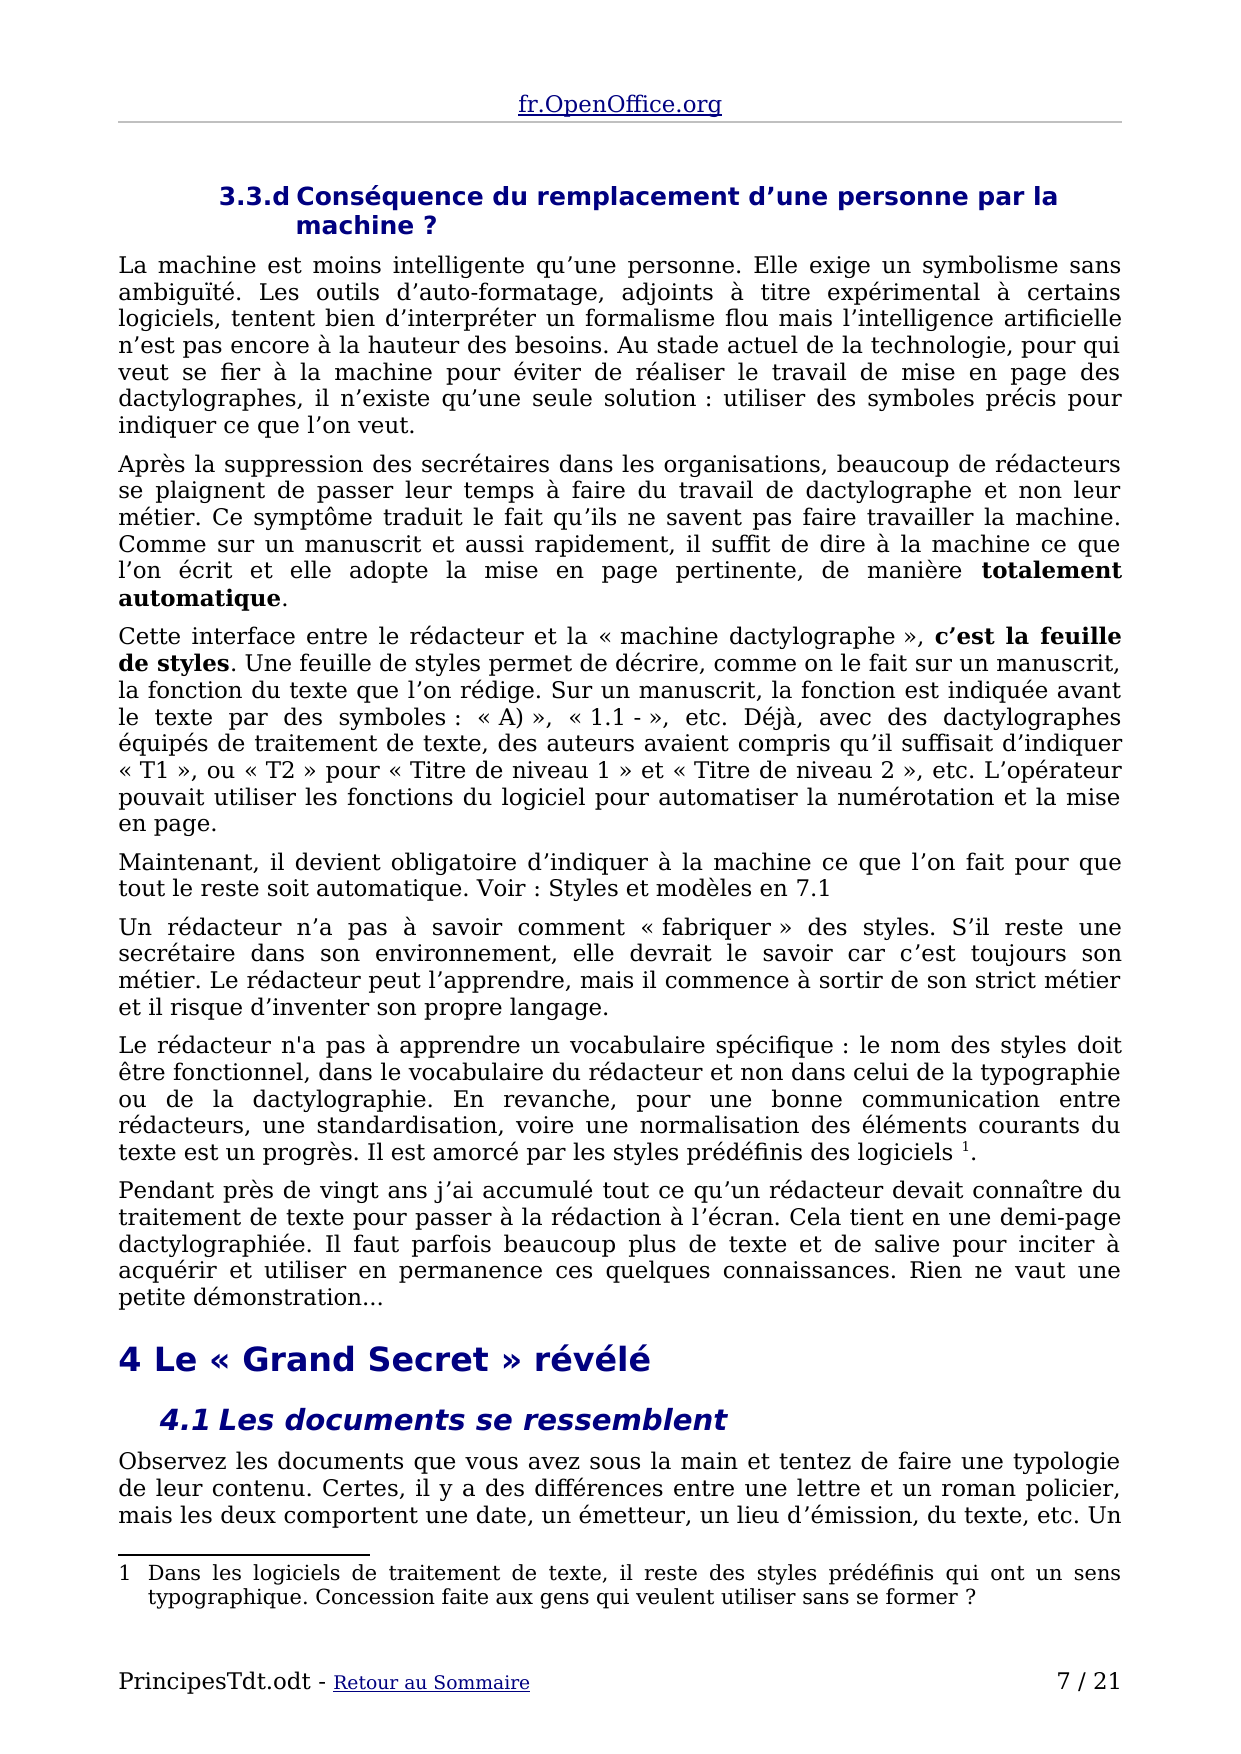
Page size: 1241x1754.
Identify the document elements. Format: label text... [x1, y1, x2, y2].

text La machine est moins intelligente qu’une personne. Elle exige un symbolisme sans ambiguïté. Les outils d’auto-formatage, adjoints à titre expérimental à certains logiciels, tentent bien d’interpréter un formalisme flou mais l’intelligence artificielle n’est pas encore à la hauteur des besoins. Au stade actuel de la technologie, pour qui veut se fier à la machine pour éviter de réaliser le travail de mise en page des dactylographes, il n’existe qu’une seule solution : utiliser des symboles précis pour indiquer ce que l’on veut. [118, 252, 1122, 439]
text Cette interface entre le rédacteur et la « machine dactylographe », c’est la feuille de styles. Une feuille de styles permet de décrire, comme on le fait sur un manuscrit, la fonction du texte que l’on rédige. Sur un manuscrit, la fonction est indiquée avant le texte par des symboles : « A) », « 1.1 - », etc. Déjà, avec des dactylographes équipés de traitement de texte, des auteurs avaient compris qu’il suffisait d’indiquer « T1 », ou « T2 » pour « Titre de niveau 1 » et « Titre de niveau 2 », etc. L’opérateur pouvait utiliser les fonctions du logiciel pour automatiser la numérotation et la mise en page. [118, 623, 1122, 837]
text Après la suppression des secrétaires dans les organisations, beaucoup de rédacteurs se plaignent de passer leur temps à faire du travail de dactylographe et non leur métier. Ce symptôme traduit le fait qu’ils ne savent pas faire travailler la machine. Comme sur un manuscrit et aussi rapidement, il suffit de dire à la machine ce que l’on écrit et elle adopte la mise en page pertinente, de manière totalement automatique. [118, 451, 1122, 611]
text Maintenant, il devient obligatoire d’indiquer à la machine ce que l’on fait pour que tout le reste soit automatique. Voir : Styles et modèles en 7.1 [118, 849, 1122, 902]
subtitle Le « Grand Secret » révélé [118, 1340, 1122, 1379]
text Le rédacteur n'a pas à apprendre un vocabulaire spécifique : le nom des styles doit être fonctionnel, dans le vocabulaire du rédacteur et non dans celui de la typographie ou de la dactylographie. En revanche, pour une bonne communication entre rédacteurs, une standardisation, voire une normalisation des éléments courants du texte est un progrès. Il est amorcé par les styles prédéfinis des logiciels . [118, 1032, 1122, 1166]
subtitle Les documents se ressemblent [159, 1403, 1122, 1437]
text Pendant près de vingt ans j’ai accumulé tout ce qu’un rédacteur devait connaître du traitement de texte pour passer à la rédaction à l’écran. Cela tient en une demi-page dactylographiée. Il faut parfois beaucoup plus de texte et de salive pour inciter à acquérir et utiliser en permanence ces quelques connaissances. Rien ne vaut une petite démonstration... [118, 1177, 1122, 1311]
text Observez les documents que vous avez sous la main et tentez de faire une typologie de leur contenu. Certes, il y a des différences entre une lettre et un roman policier, mais les deux comportent une date, un émetteur, un lieu d’émission, du texte, etc. Un [118, 1448, 1122, 1528]
subtitle Conséquence du remplacement d’une personne par la machine ? [218, 182, 1122, 241]
text Un rédacteur n’a pas à savoir comment « fabriquer » des styles. S’il reste une secrétaire dans son environnement, elle devrait le savoir car c’est toujours son métier. Le rédacteur peut l’apprendre, mais il commence à sortir de son strict métier et il risque d’inventer son propre langage. [118, 914, 1122, 1021]
text Dans les logiciels de traitement de texte, il reste des styles prédéfinis qui ont un sens typographique. Concession faite aux gens qui veulent utiliser sans se former ? [118, 1561, 1122, 1609]
